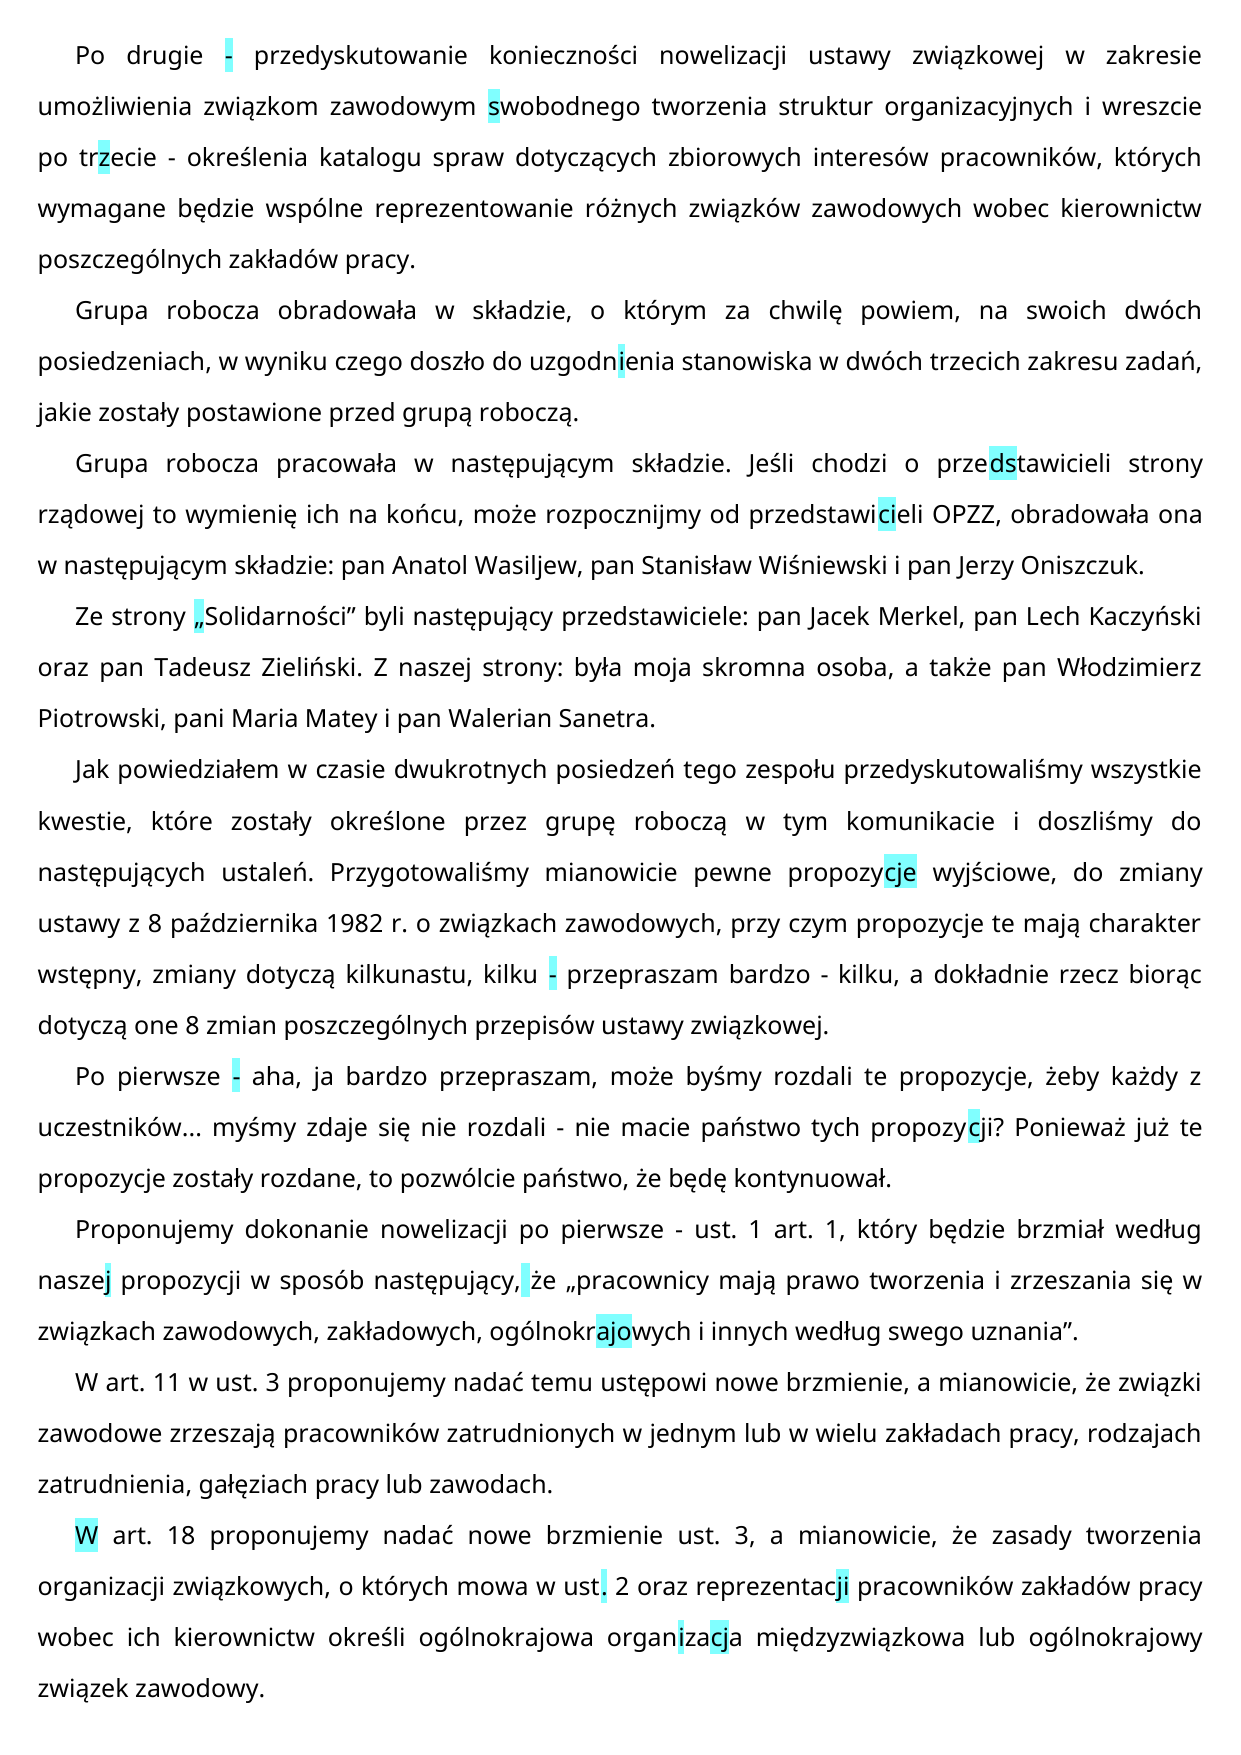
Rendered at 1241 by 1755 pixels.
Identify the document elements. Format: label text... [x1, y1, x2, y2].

text W art. 18 proponujemy nadać nowe brzmienie ust. 3, a mianowicie, że zasady tworzenia organizacji związkowych, o których mowa w ust. 2 oraz reprezentacji pracowników zakładów pracy wobec ich kierownictw określi ogólnokrajowa organizacja międzyzwiązkowa lub ogólnokrajowy związek zawodowy. [37, 1518, 1203, 1705]
text Ze strony „Solidarności” byli następujący przedstawiciele: pan Jacek Merkel, pan Lech Kaczyński oraz pan Tadeusz Zieliński. Z naszej strony: była moja skromna osoba, a także pan Włodzimierz Piotrowski, pani Maria Matey i pan Walerian Sanetra. [37, 599, 1203, 735]
text W art. 11 w ust. 3 proponujemy nadać temu ustępowi nowe brzmienie, a mianowicie, że związki zawodowe zrzeszają pracowników zatrudnionych w jednym lub w wielu zakładach pracy, rodzajach zatrudnienia, gałęziach pracy lub zawodach. [37, 1364, 1203, 1501]
text Grupa robocza pracowała w następującym składzie. Jeśli chodzi o przedstawicieli strony rządowej to wymienię ich na końcu, może rozpocznijmy od przedstawicieli OPZZ, obradowała ona w następującym składzie: pan Anatol Wasiljew, pan Stanisław Wiśniewski i pan Jerzy Oniszczuk. [37, 446, 1203, 582]
text Po drugie - przedyskutowanie konieczności nowelizacji ustawy związkowej w zakresie umożliwienia związkom zawodowym swobodnego tworzenia struktur organizacyjnych i wreszcie po trzecie - określenia katalogu spraw dotyczących zbiorowych interesów pracowników, których wymagane będzie wspólne reprezentowanie różnych związków zawodowych wobec kierownictw poszczególnych zakładów pracy. [37, 37, 1203, 276]
text Jak powiedziałem w czasie dwukrotnych posiedzeń tego zespołu przedyskutowaliśmy wszystkie kwestie, które zostały określone przez grupę roboczą w tym komunikacie i doszliśmy do następujących ustaleń. Przygotowaliśmy mianowicie pewne propozycje wyjściowe, do zmiany ustawy z 8 października 1982 r. o związkach zawodowych, przy czym propozycje te mają charakter wstępny, zmiany dotyczą kilkunastu, kilku - przepraszam bardzo - kilku, a dokładnie rzecz biorąc dotyczą one 8 zmian poszczególnych przepisów ustawy związkowej. [37, 752, 1203, 1041]
text Grupa robocza obradowała w składzie, o którym za chwilę powiem, na swoich dwóch posiedzeniach, w wyniku czego doszło do uzgodnienia stanowiska w dwóch trzecich zakresu zadań, jakie zostały postawione przed grupą roboczą. [37, 293, 1203, 429]
text Proponujemy dokonanie nowelizacji po pierwsze - ust. 1 art. 1, który będzie brzmiał według naszej propozycji w sposób następujący, że „pracownicy mają prawo tworzenia i zrzeszania się w związkach zawodowych, zakładowych, ogólnokrajowych i innych według swego uznania”. [37, 1211, 1203, 1348]
text Po pierwsze - aha, ja bardzo przepraszam, może byśmy rozdali te propozycje, żeby każdy z uczestników... myśmy zdaje się nie rozdali - nie macie państwo tych propozycji? Ponieważ już te propozycje zostały rozdane, to pozwólcie państwo, że będę kontynuował. [37, 1058, 1203, 1194]
